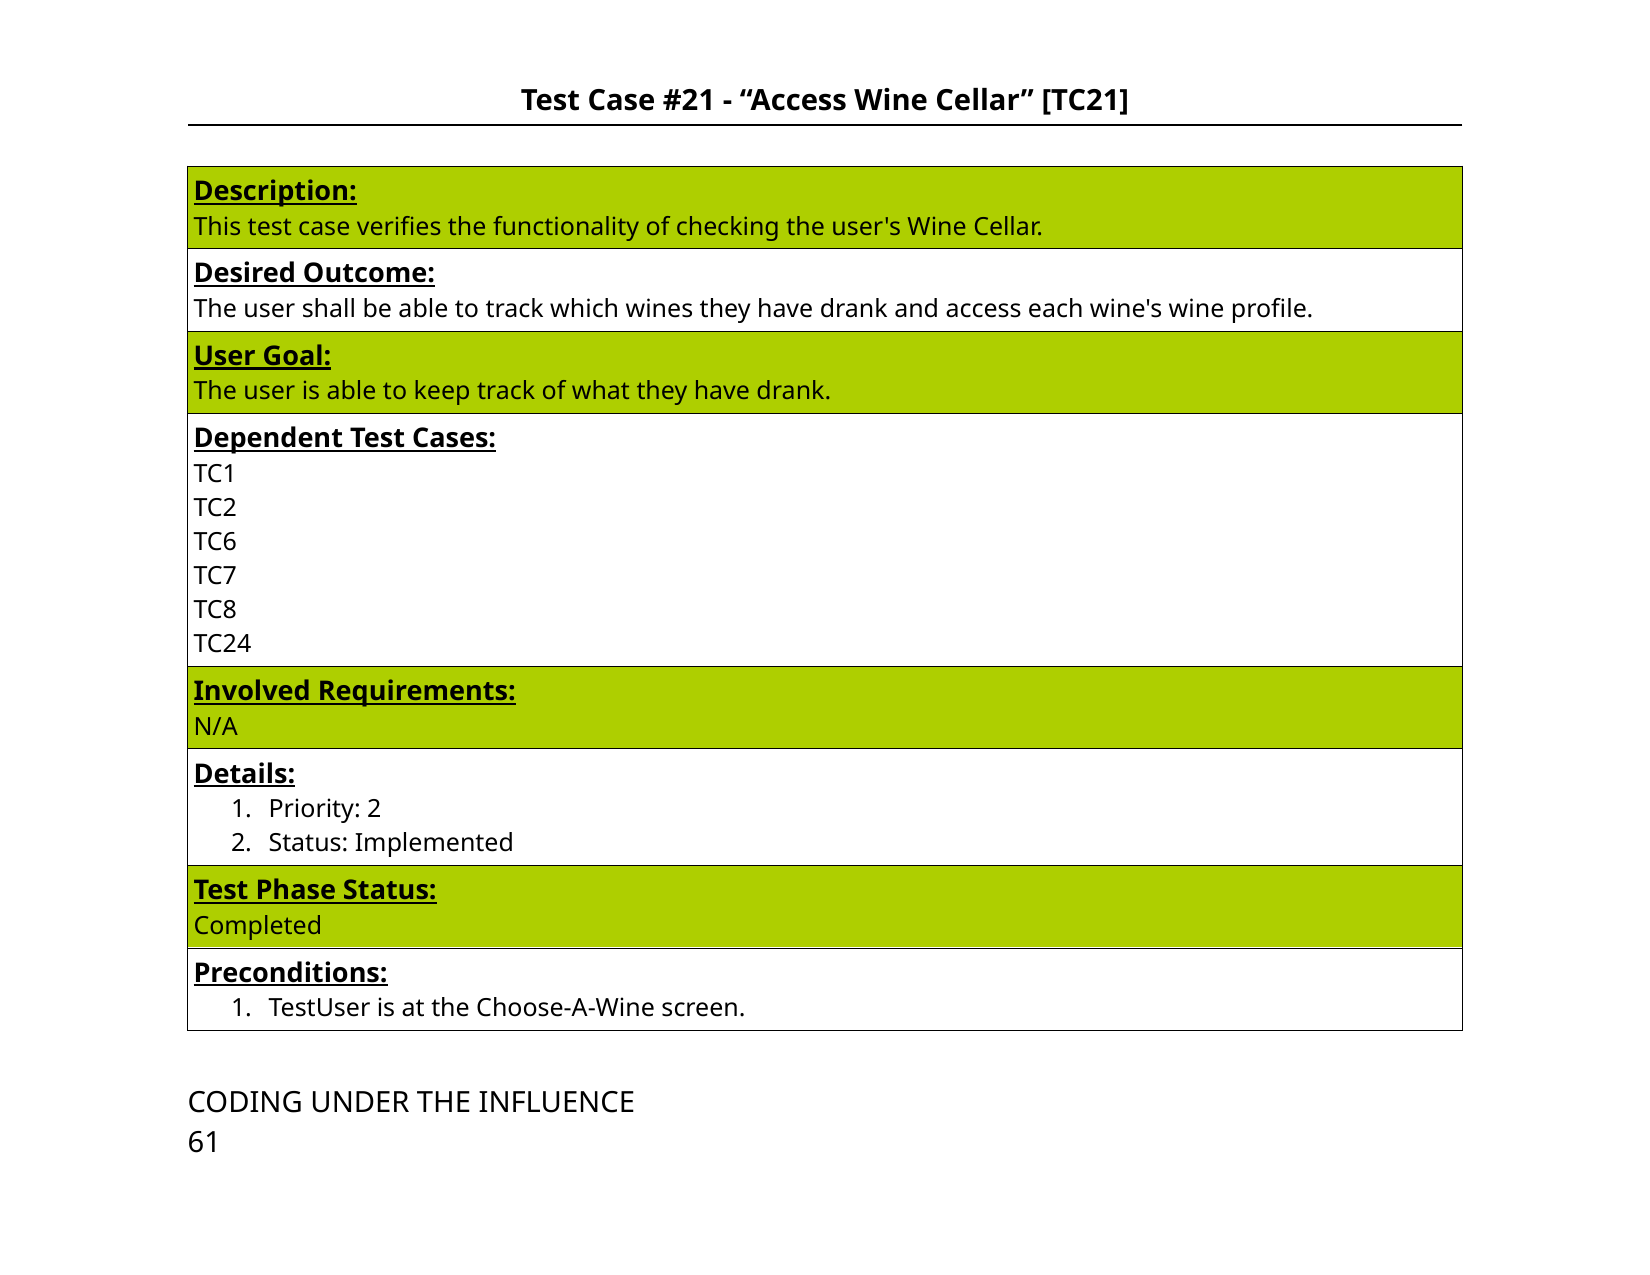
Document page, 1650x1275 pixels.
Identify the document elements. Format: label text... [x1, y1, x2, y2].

table_cell Preconditions: TestUser is at the Choose-A-Wine screen. [188, 949, 1462, 1030]
table_header Description: This test case verifies the functionality of checking the user's Wine Cellar. [188, 167, 1462, 248]
table_cell Dependent Test Cases: TC1 TC2 TC6 TC7 TC8 TC24 [188, 414, 1462, 666]
table_cell Involved Requirements: N/A [188, 667, 1462, 748]
table_cell Details: Priority: 2 Status: Implemented [188, 749, 1462, 865]
table_cell User Goal: The user is able to keep track of what they have drank. [188, 332, 1462, 413]
text Test Case #21 - “Access Wine Cellar” [TC21] [187, 75, 1462, 126]
table_cell Desired Outcome: The user shall be able to track which wines they have drank and access each wine's wine profile. [188, 249, 1462, 331]
table_cell Test Phase Status: Completed [188, 866, 1462, 947]
